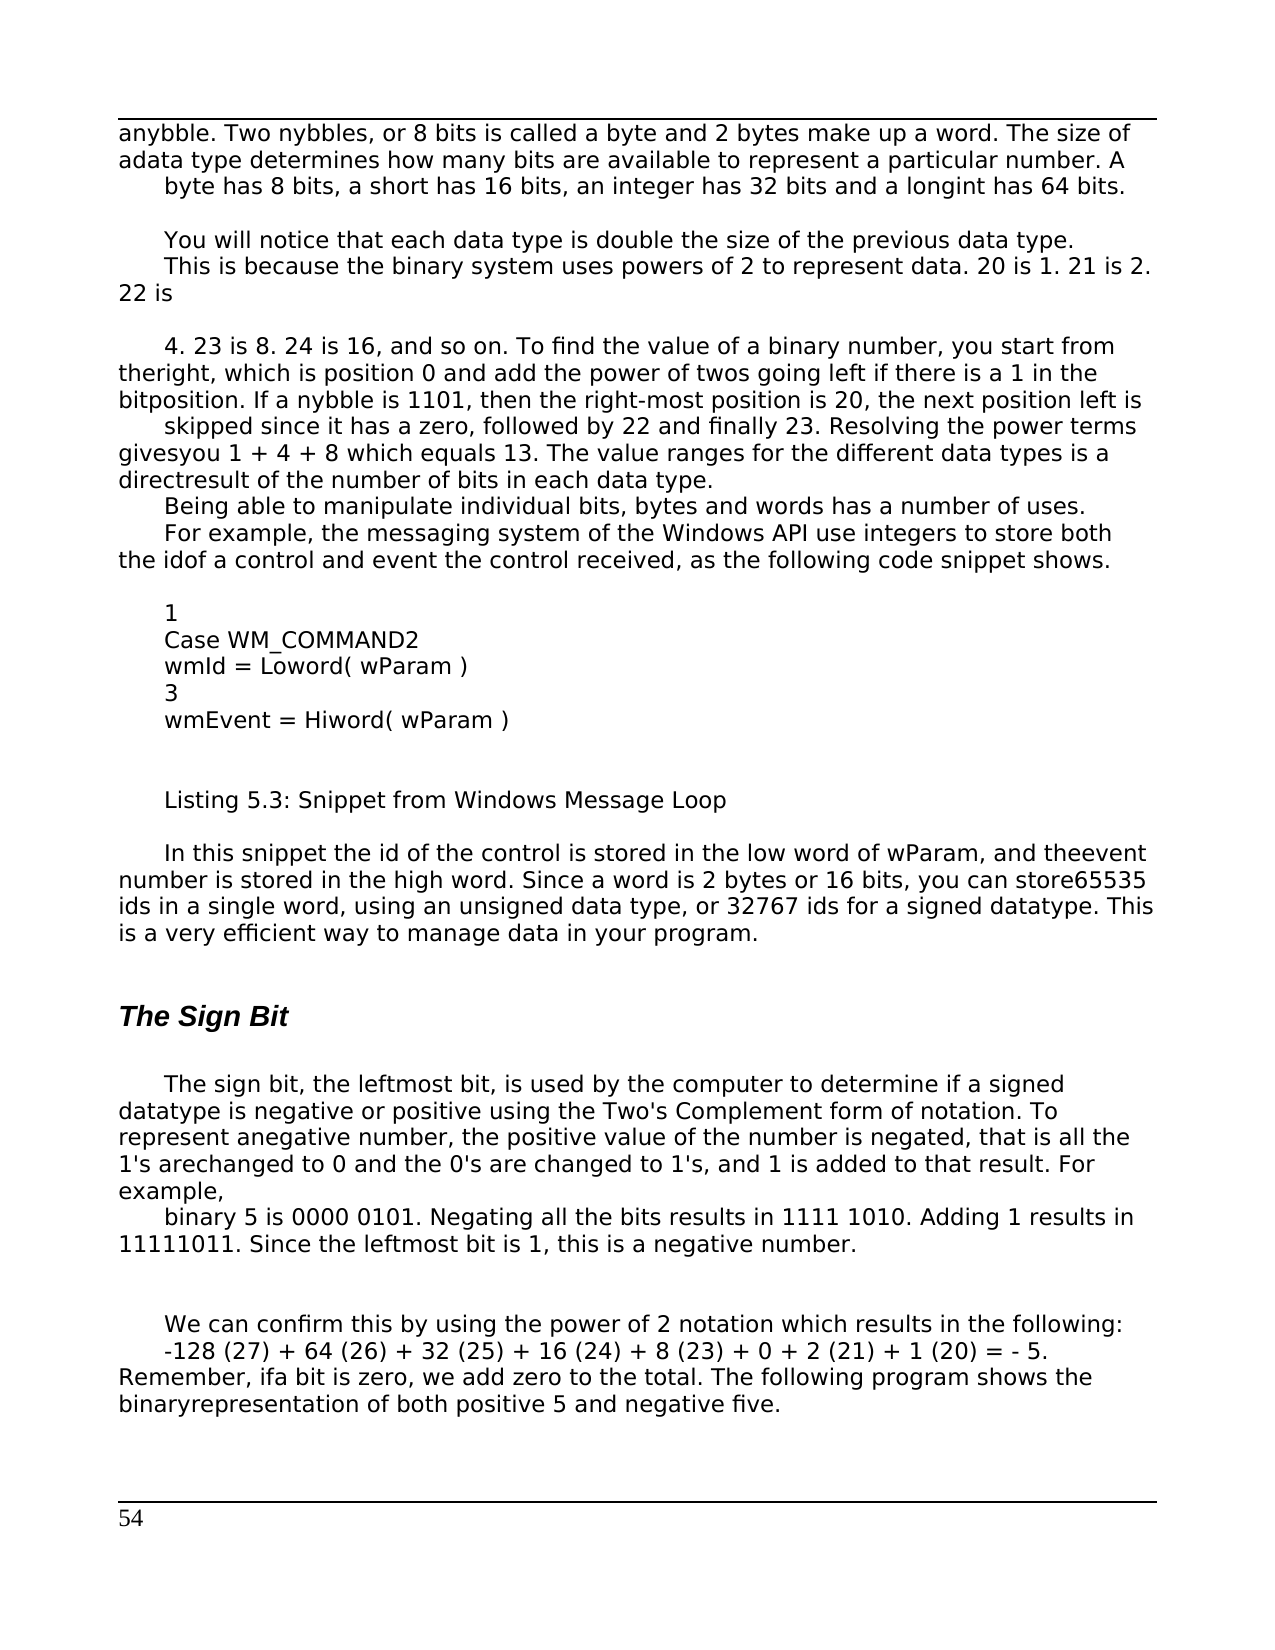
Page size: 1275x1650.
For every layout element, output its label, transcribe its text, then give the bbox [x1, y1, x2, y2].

text wmEvent = Hiword( wParam ) [118, 707, 1157, 733]
text Case WM_COMMAND2 [118, 627, 1157, 653]
text anybble. Two nybbles, or 8 bits is called a byte and 2 bytes make up a word. The size of adata type determines how many bits are available to represent a particular number. A [118, 120, 1157, 173]
text 4. 23 is 8. 24 is 16, and so on. To find the value of a binary number, you start from theright, which is position 0 and add the power of twos going left if there is a 1 in the bitposition. If a nybble is 1101, then the right-most position is 20, the next position left is [118, 333, 1157, 413]
text Listing 5.3: Snippet from Windows Message Loop [118, 787, 1157, 813]
text For example, the messaging system of the Windows API use integers to store both the idof a control and event the control received, as the following code snippet shows. [118, 520, 1157, 573]
subtitle The Sign Bit [118, 998, 1157, 1032]
text 3 [118, 680, 1157, 707]
text binary 5 is 0000 0101. Negating all the bits results in 1111 1010. Adding 1 results in 11111011. Since the leftmost bit is 1, this is a negative number. [118, 1204, 1157, 1258]
text Being able to manipulate individual bits, bytes and words has a number of uses. [118, 493, 1157, 520]
text -128 (27) + 64 (26) + 32 (25) + 16 (24) + 8 (23) + 0 + 2 (21) + 1 (20) = - 5. Remember, ifa bit is zero, we add zero to the total. The following program shows the binaryrepresentation of both positive 5 and negative five. [118, 1338, 1157, 1418]
text In this snippet the id of the control is stored in the low word of wParam, and theevent number is stored in the high word. Since a word is 2 bytes or 16 bits, you can store65535 ids in a single word, using an unsigned data type, or 32767 ids for a signed datatype. This is a very efficient way to manage data in your program. [118, 840, 1157, 947]
text We can confirm this by using the power of 2 notation which results in the following: [118, 1311, 1157, 1338]
text 1 [118, 600, 1157, 627]
text The sign bit, the leftmost bit, is used by the computer to determine if a signed datatype is negative or positive using the Two's Complement form of notation. To represent anegative number, the positive value of the number is negated, that is all the 1's arechanged to 0 and the 0's are changed to 1's, and 1 is added to that result. For example, [118, 1071, 1157, 1204]
text This is because the binary system uses powers of 2 to represent data. 20 is 1. 21 is 2. 22 is [118, 253, 1157, 307]
text You will notice that each data type is double the size of the previous data type. [118, 227, 1157, 253]
text byte has 8 bits, a short has 16 bits, an integer has 32 bits and a longint has 64 bits. [118, 173, 1157, 200]
text wmId = Loword( wParam ) [118, 653, 1157, 680]
text skipped since it has a zero, followed by 22 and finally 23. Resolving the power terms givesyou 1 + 4 + 8 which equals 13. The value ranges for the different data types is a directresult of the number of bits in each data type. [118, 413, 1157, 493]
